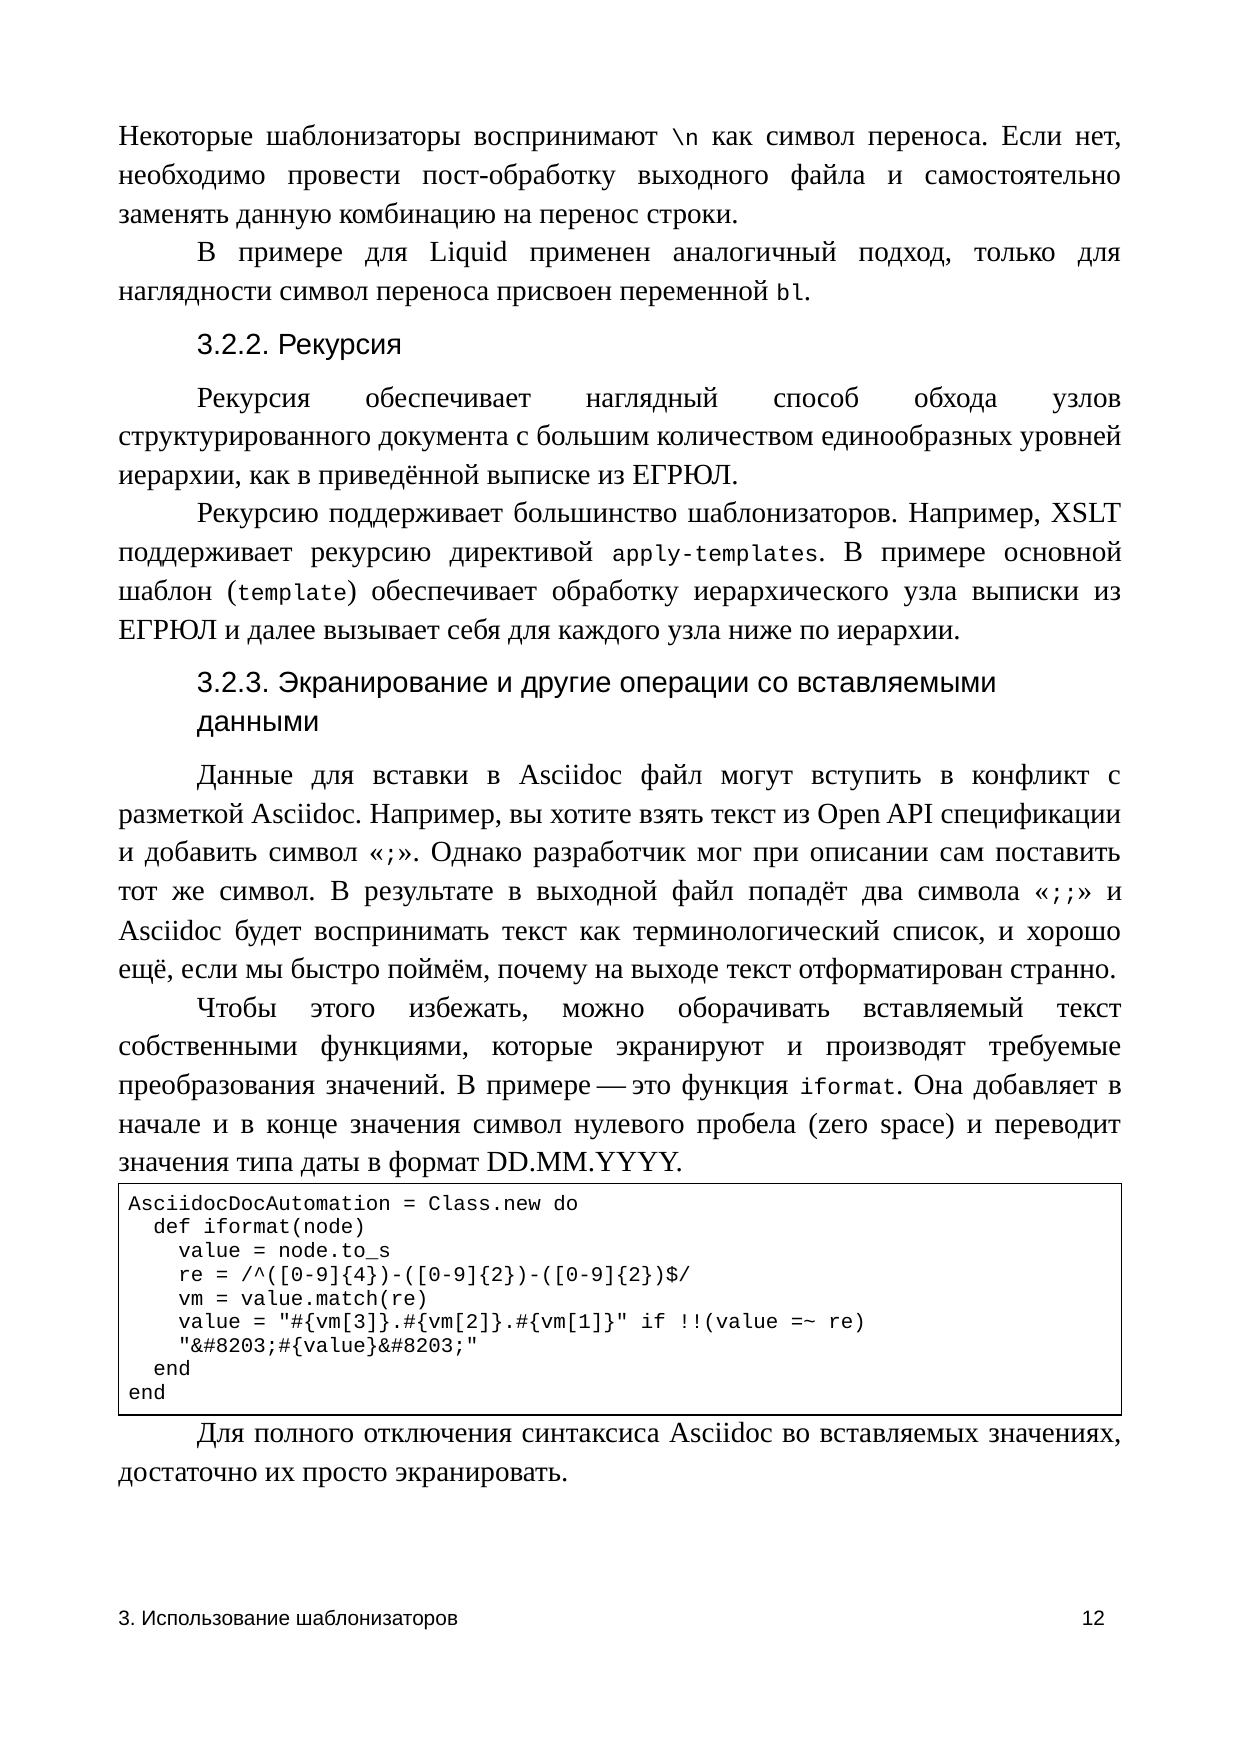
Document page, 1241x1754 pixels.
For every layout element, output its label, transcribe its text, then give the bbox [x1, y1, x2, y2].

text Рекурсия обеспечивает наглядный способ обхода узлов структурированного документа с большим количеством единообразных уровней иерархии, как в приведённой выписке из ЕГРЮЛ. [118, 380, 1122, 491]
text Для полного отключения синтаксиса Asciidoc во вставляемых значениях, достаточно их просто экранировать. [118, 1416, 1122, 1488]
subtitle 3.2.2. Рекурсия [197, 327, 1122, 360]
text Рекурсию поддерживает большинство шаблонизаторов. Например, XSLT поддерживает рекурсию директивой apply-templates. В примере основной шаблон (template) обеспечивает обработку иерархического узла выписки из ЕГРЮЛ и далее вызывает себя для каждого узла ниже по иерархии. [118, 496, 1122, 646]
subtitle 3.2.3. Экранирование и другие операции со вставляемыми данными [197, 666, 1122, 738]
text Некоторые шаблонизаторы воспринимают \n как символ переноса. Если нет, необходимо провести пост-обработку выходного файла и самостоятельно заменять данную комбинацию на перенос строки. [118, 118, 1122, 229]
text В примере для Liquid применен аналогичный подход, только для наглядности символ переноса присвоен переменной bl. [118, 234, 1122, 307]
text Чтобы этого избежать, можно оборачивать вставляемый текст собственными функциями, которые экранируют и производят требуемые преобразования значений. В примере — это функция iformat. Она добавляет в начале и в конце значения символ нулевого пробела (zero space) и переводит значения типа даты в формат DD.MM.YYYY. [118, 990, 1122, 1178]
text Данные для вставки в Asciidoc файл могут вступить в конфликт с разметкой Asciidoc. Например, вы хотите взять текст из Open API спецификации и добавить символ «;». Однако разработчик мог при описании сам поставить тот же символ. В результате в выходной файл попадёт два символа «;;» и Asciidoc будет воспринимать текст как терминологический список, и хорошо ещё, если мы быстро поймём, почему на выходе текст отформатирован странно. [118, 757, 1122, 985]
list AsciidocDocAutomation = Class.new do def iformat(node) value = node.to_s re = /^([0-9]{4})-([0-9]{2})-([0-9]{2})$/ vm = value.match(re) value = "#{vm[3]}.#{vm[2]}.#{vm[1]}" if !!(value =~ re) "&#8203;#{value}&#8203;" end end [119, 1184, 1121, 1414]
